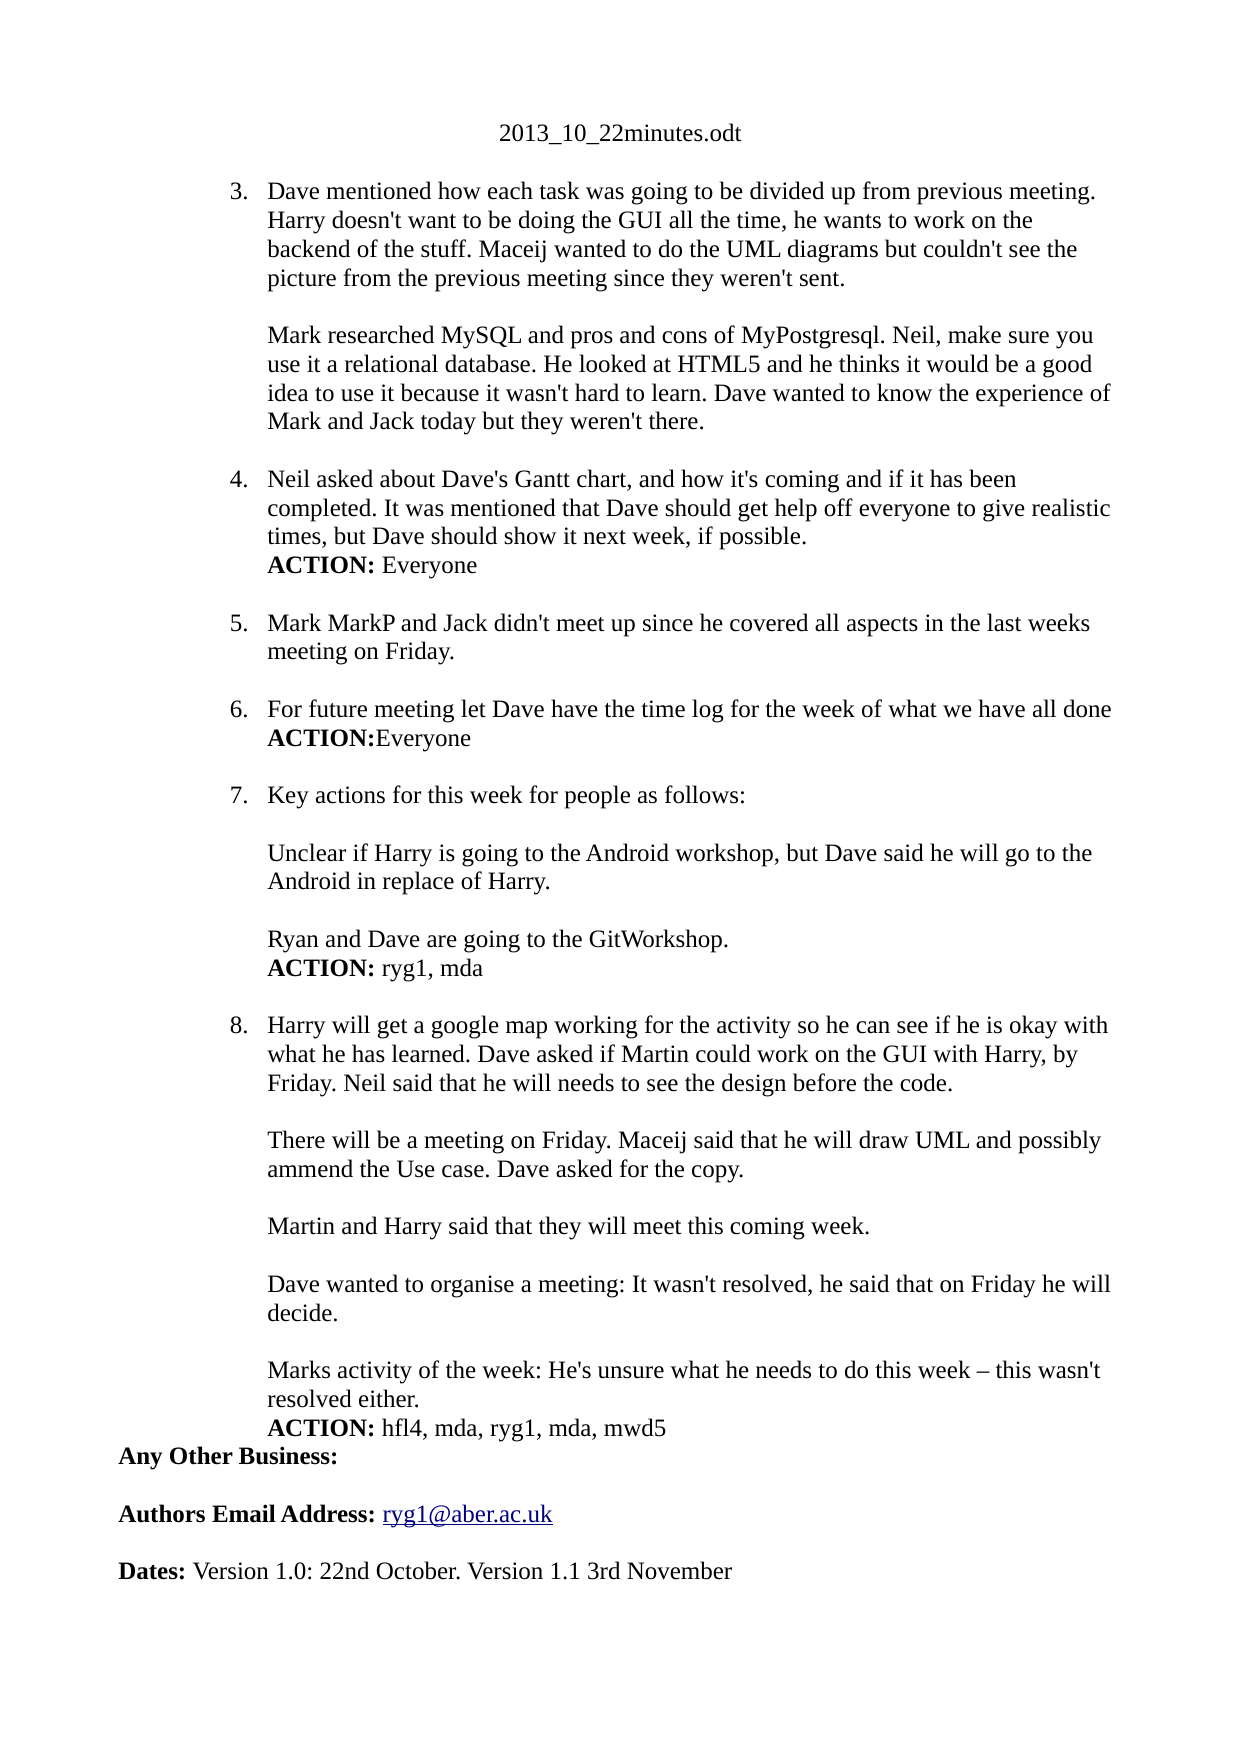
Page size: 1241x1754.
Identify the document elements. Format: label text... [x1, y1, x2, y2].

list ACTION: ryg1, mda [229, 953, 1122, 981]
list Mark MarkP and Jack didn't meet up since he covered all aspects in the last weeks meeting on Friday. [229, 608, 1122, 665]
text Any Other Business: [118, 1441, 1122, 1499]
list ACTION: hfl4, mda, ryg1, mda, mwd5 [229, 1413, 1122, 1441]
list Key actions for this week for people as follows: Unclear if Harry is going to the Android workshop, but Dave said he will go to the Android in replace of Harry. Ryan and Dave are going to the GitWorkshop. [229, 780, 1122, 953]
list Dave mentioned how each task was going to be divided up from previous meeting. Harry doesn't want to be doing the GUI all the time, he wants to work on the backend of the stuff. Maceij wanted to do the UML diagrams but couldn't see the picture from the previous meeting since they weren't sent. Mark researched MySQL and pros and cons of MyPostgresql. Neil, make sure you use it a relational database. He looked at HTML5 and he thinks it would be a good idea to use it because it wasn't hard to learn. Dave wanted to know the experience of Mark and Jack today but they weren't there. [229, 176, 1122, 435]
list ACTION:Everyone [229, 723, 1122, 780]
list Harry will get a google map working for the activity so he can see if he is okay with what he has learned. Dave asked if Martin could work on the GUI with Harry, by Friday. Neil said that he will needs to see the design before the code. There will be a meeting on Friday. Maceij said that he will draw UML and possibly ammend the Use case. Dave asked for the copy. Martin and Harry said that they will meet this coming week. Dave wanted to organise a meeting: It wasn't resolved, he said that on Friday he will decide. Marks activity of the week: He's unsure what he needs to do this week – this wasn't resolved either. [229, 1010, 1122, 1413]
text Authors Email Address: ryg1@aber.ac.uk [118, 1499, 1122, 1528]
list ACTION: Everyone [229, 550, 1122, 579]
text Dates: Version 1.0: 22nd October. Version 1.1 3rd November [118, 1556, 1122, 1585]
list For future meeting let Dave have the time log for the week of what we have all done [229, 694, 1122, 723]
list Neil asked about Dave's Gantt chart, and how it's coming and if it has been completed. It was mentioned that Dave should get help off everyone to give realistic times, but Dave should show it next week, if possible. [229, 464, 1122, 550]
